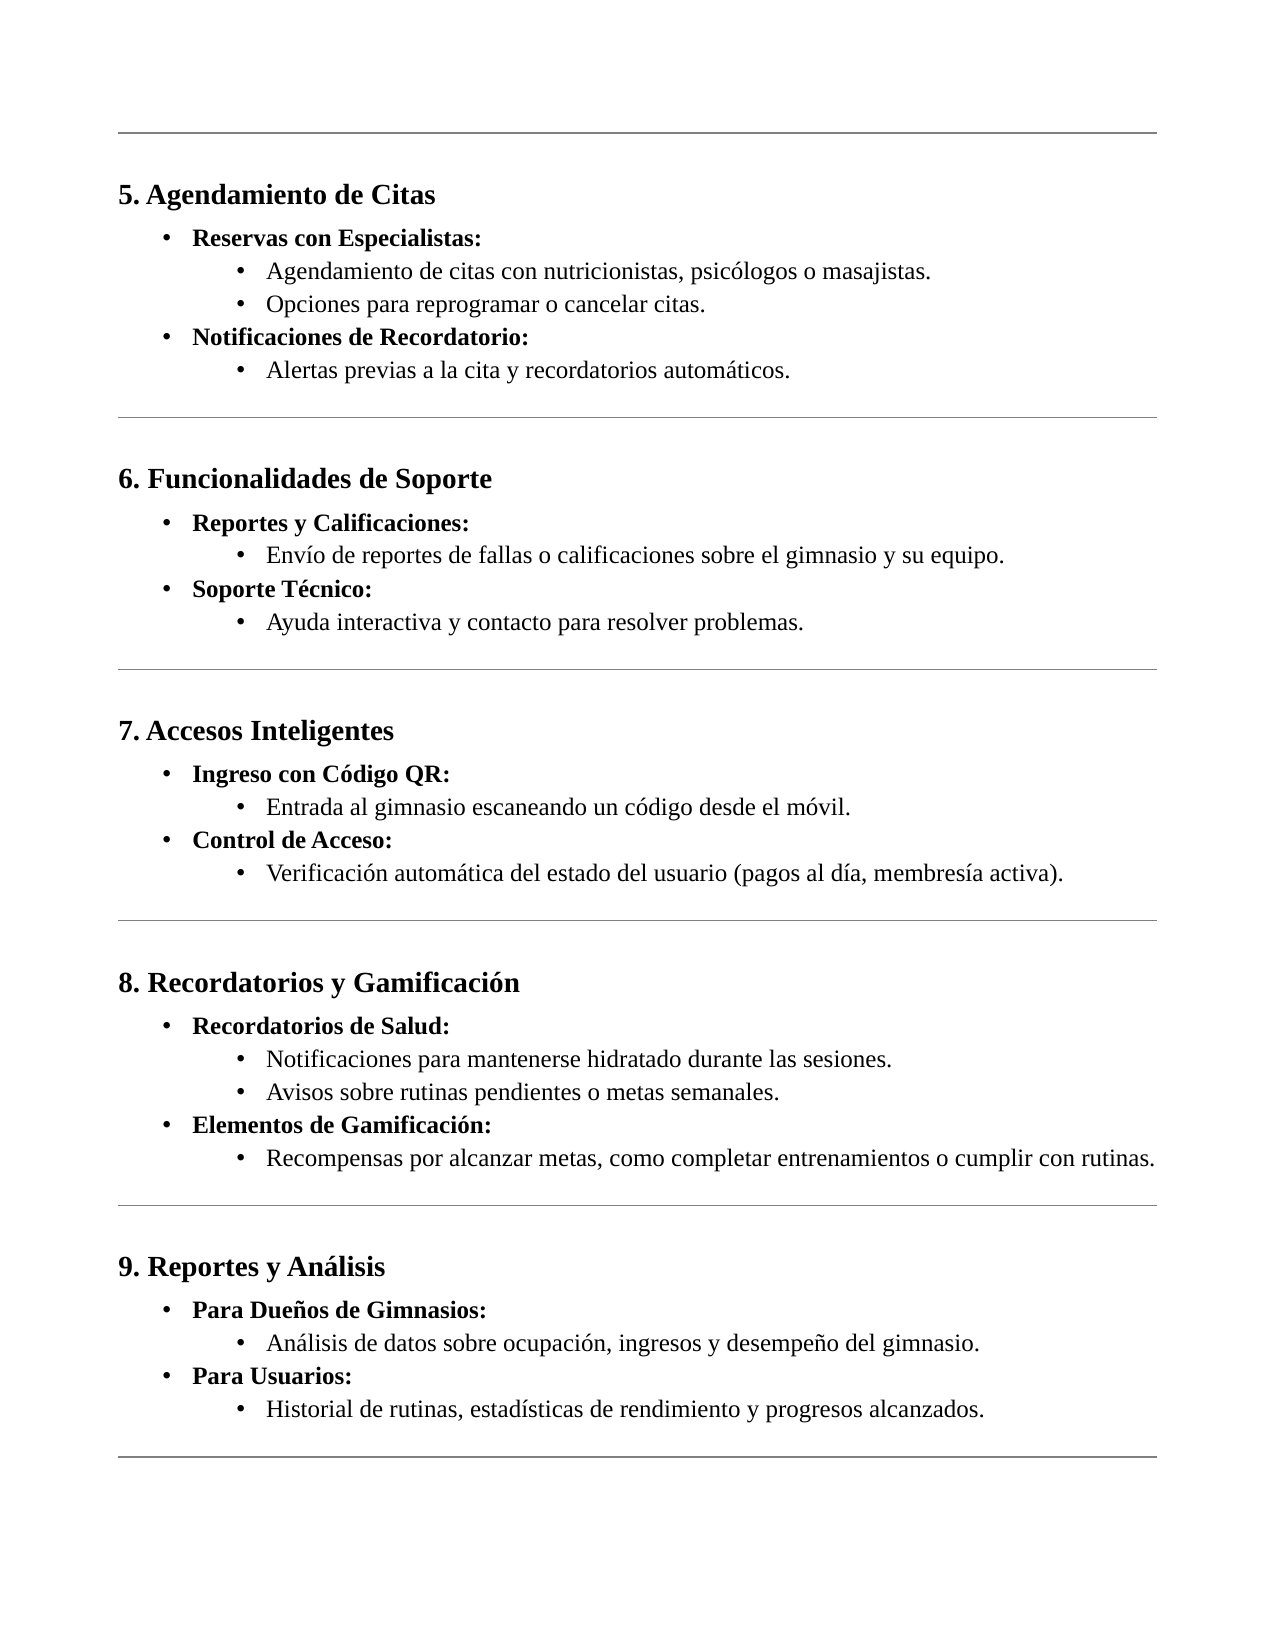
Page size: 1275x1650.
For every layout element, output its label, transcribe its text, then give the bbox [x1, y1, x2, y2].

subtitle 8. Recordatorios y Gamificación [118, 965, 1157, 998]
list Recompensas por alcanzar metas, como completar entrenamientos o cumplir con rutinas. [236, 1143, 1157, 1172]
subtitle 7. Accesos Inteligentes [118, 713, 1157, 747]
list Verificación automática del estado del usuario (pagos al día, membresía activa). [236, 858, 1157, 887]
list Entrada al gimnasio escaneando un código desde el móvil. [236, 792, 1157, 821]
list Ayuda interactiva y contacto para resolver problemas. [236, 607, 1157, 635]
subtitle 5. Agendamiento de Citas [118, 177, 1157, 211]
subtitle 6. Funcionalidades de Soporte [118, 462, 1157, 495]
list Para Usuarios: [162, 1361, 1157, 1390]
list Agendamiento de citas con nutricionistas, psicólogos o masajistas. [236, 256, 1157, 285]
list Envío de reportes de fallas o calificaciones sobre el gimnasio y su equipo. [236, 541, 1157, 569]
list Alertas previas a la cita y recordatorios automáticos. [236, 355, 1157, 384]
list Elementos de Gamificación: [162, 1110, 1157, 1138]
list Reportes y Calificaciones: [162, 508, 1157, 536]
list Ingreso con Código QR: [162, 759, 1157, 788]
list Notificaciones de Recordatorio: [162, 322, 1157, 351]
list Historial de rutinas, estadísticas de rendimiento y progresos alcanzados. [236, 1394, 1157, 1423]
list Soporte Técnico: [162, 574, 1157, 602]
list Notificaciones para mantenerse hidratado durante las sesiones. [236, 1044, 1157, 1072]
list Recordatorios de Salud: [162, 1011, 1157, 1039]
list Reservas con Especialistas: [162, 223, 1157, 252]
list Análisis de datos sobre ocupación, ingresos y desempeño del gimnasio. [236, 1328, 1157, 1357]
subtitle 9. Reportes y Análisis [118, 1249, 1157, 1283]
list Control de Acceso: [162, 825, 1157, 854]
list Opciones para reprogramar o cancelar citas. [236, 289, 1157, 318]
list Avisos sobre rutinas pendientes o metas semanales. [236, 1077, 1157, 1106]
list Para Dueños de Gimnasios: [162, 1295, 1157, 1324]
